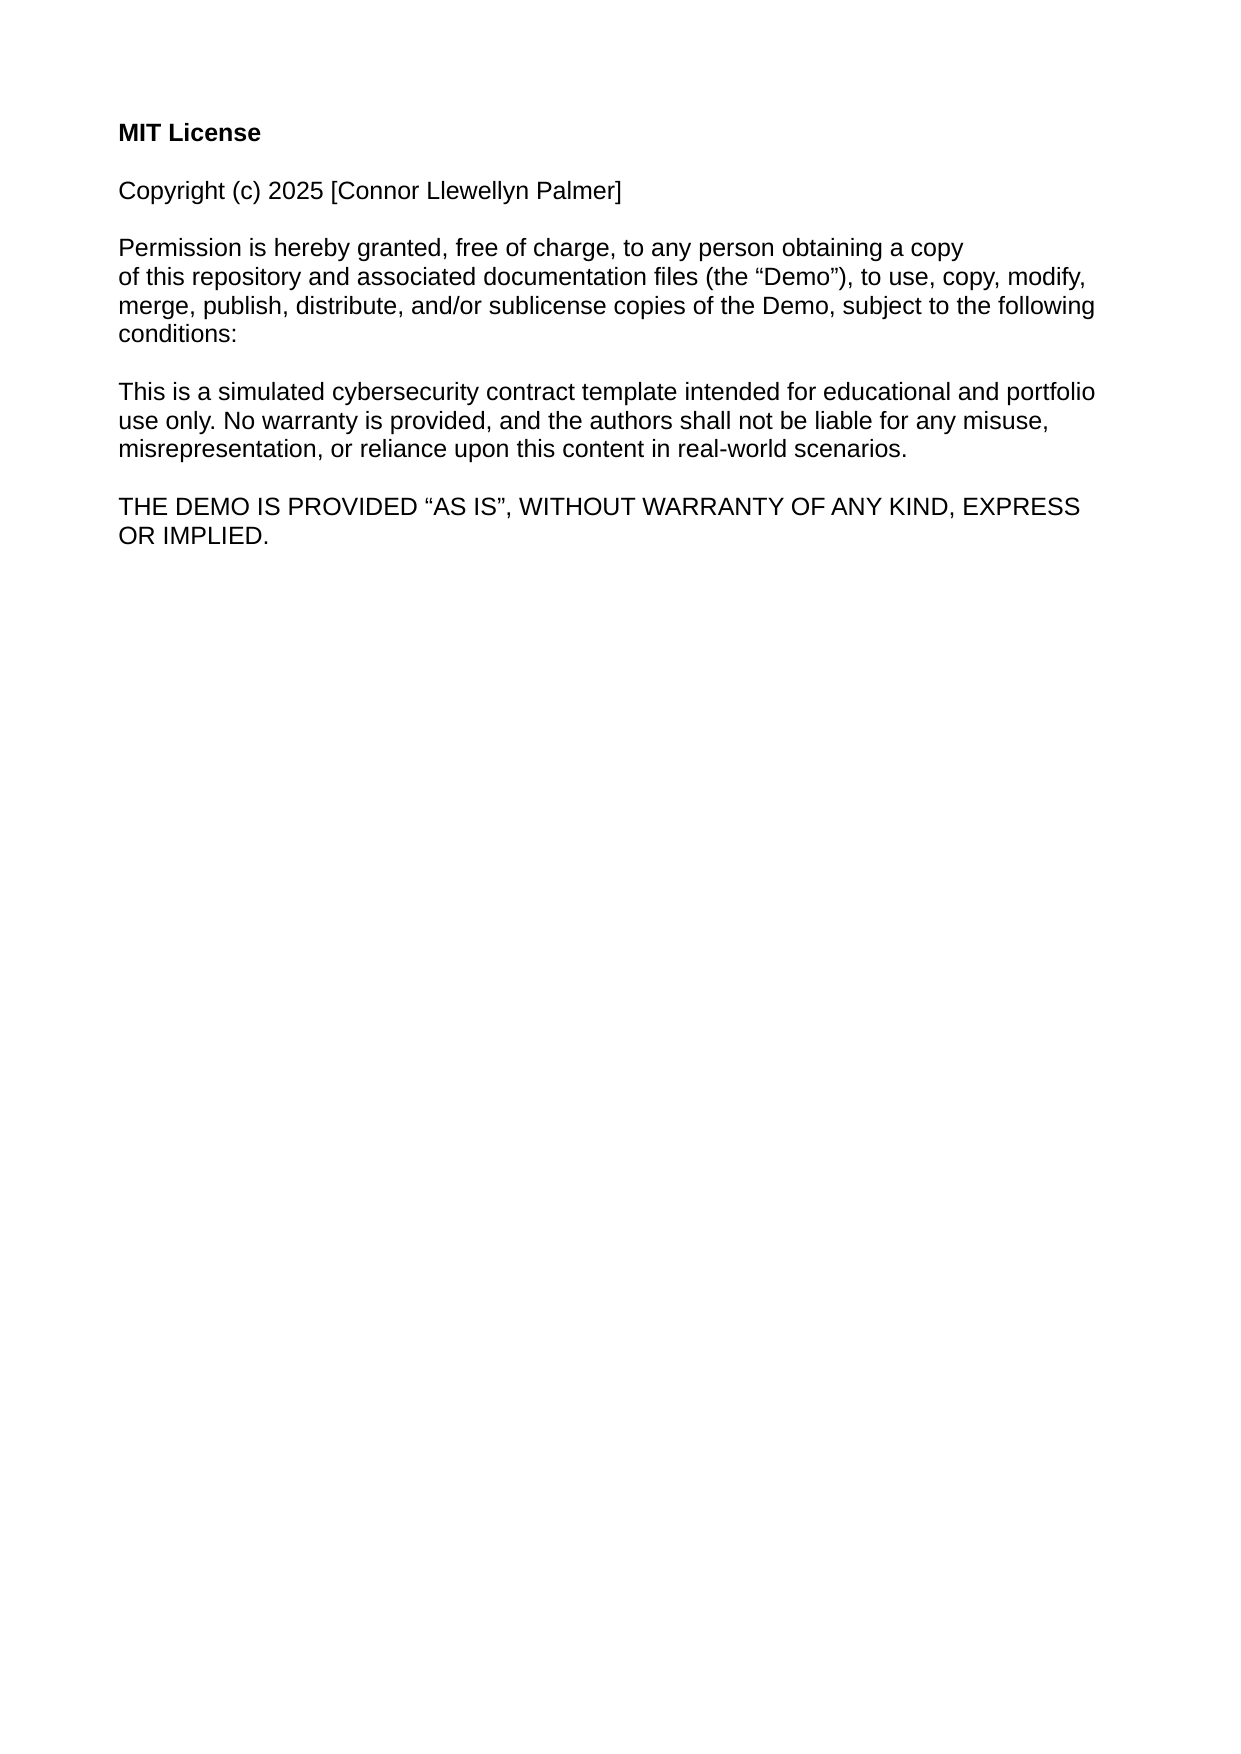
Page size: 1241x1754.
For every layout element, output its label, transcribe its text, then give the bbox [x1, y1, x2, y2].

text MIT License Copyright (c) 2025 [Connor Llewellyn Palmer] Permission is hereby granted, free of charge, to any person obtaining a copy of this repository and associated documentation files (the “Demo”), to use, copy, modify, merge, publish, distribute, and/or sublicense copies of the Demo, subject to the following conditions: This is a simulated cybersecurity contract template intended for educational and portfolio use only. No warranty is provided, and the authors shall not be liable for any misuse, misrepresentation, or reliance upon this content in real-world scenarios. THE DEMO IS PROVIDED “AS IS”, WITHOUT WARRANTY OF ANY KIND, EXPRESS OR IMPLIED. [118, 118, 1122, 549]
